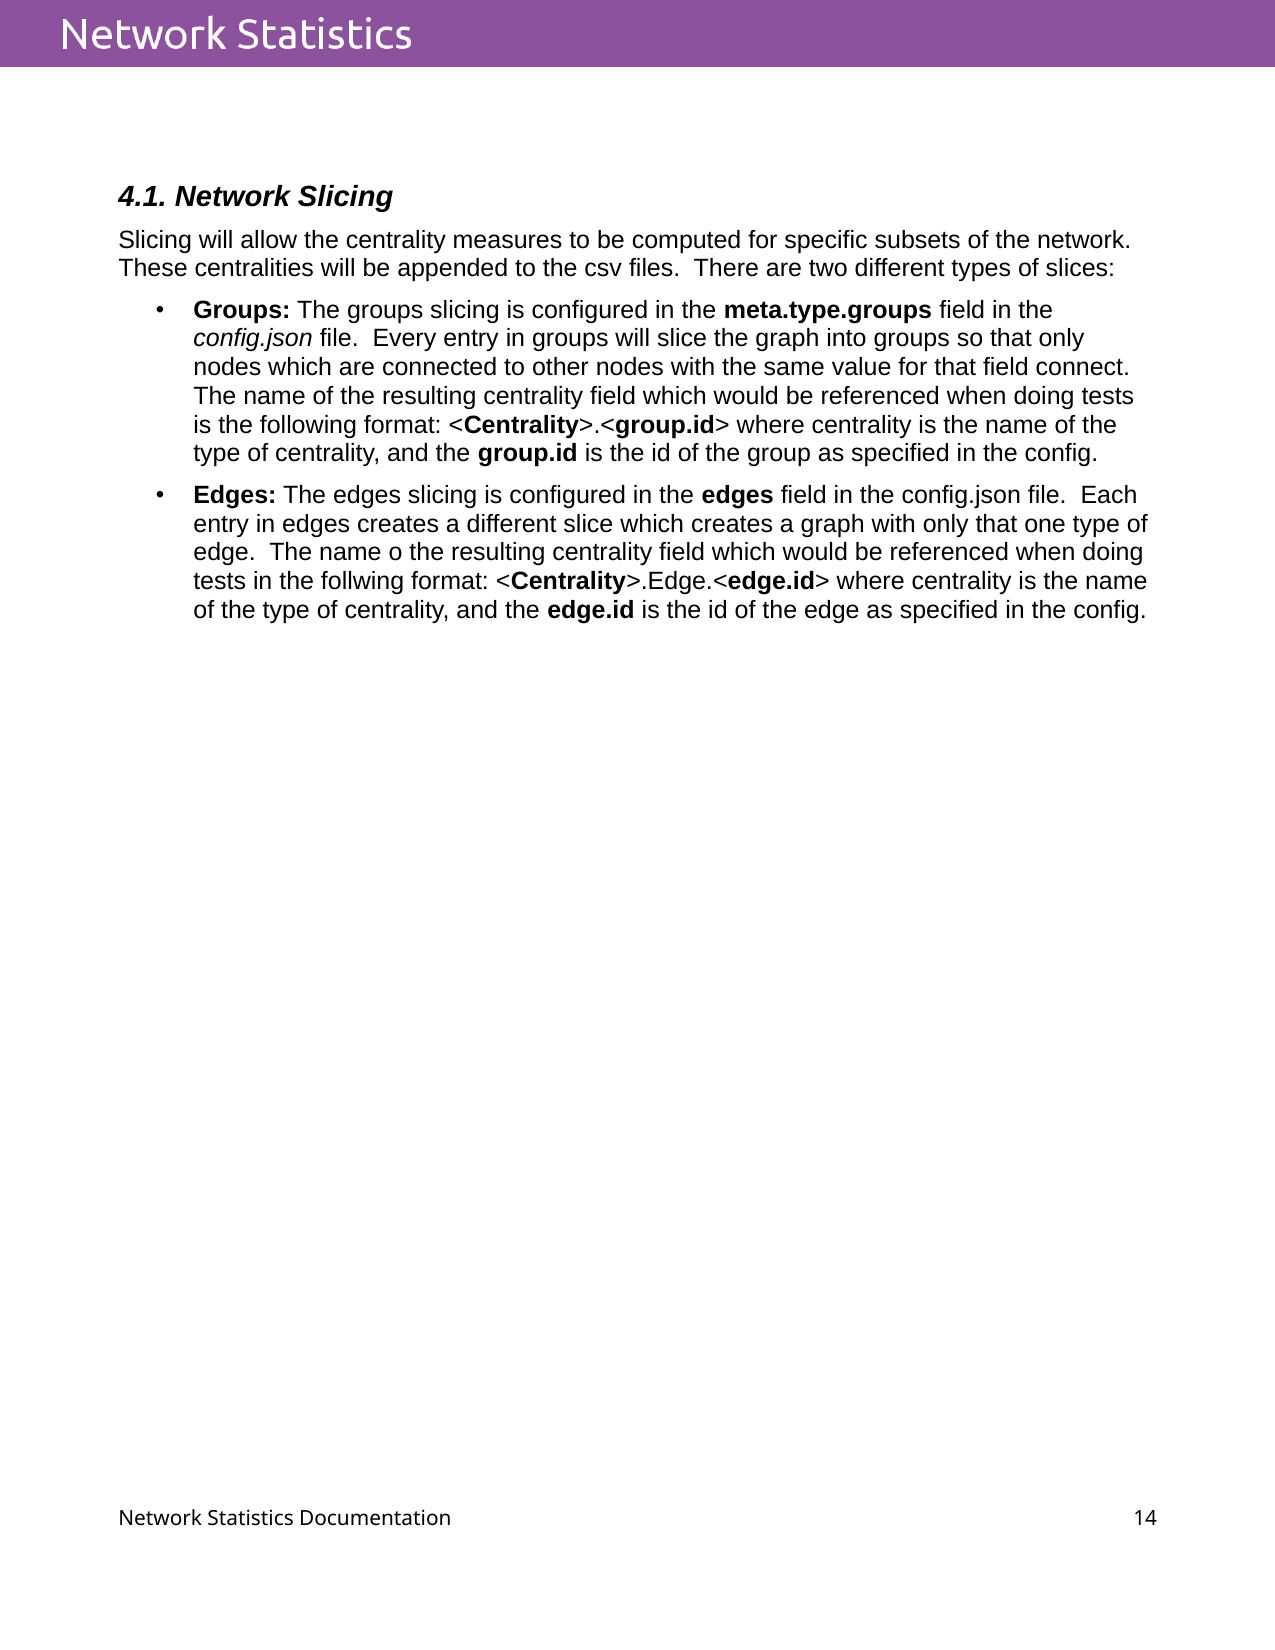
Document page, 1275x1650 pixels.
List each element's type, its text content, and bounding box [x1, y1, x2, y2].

text Slicing will allow the centrality measures to be computed for specific subsets of the network. These centralities will be appended to the csv files. There are two different types of slices: [118, 224, 1157, 282]
list Groups: The groups slicing is configured in the meta.type.groups field in the config.json file. Every entry in groups will slice the graph into groups so that only nodes which are connected to other nodes with the same value for that field connect. The name of the resulting centrality field which would be referenced when doing tests is the following format: <Centrality>.<group.id> where centrality is the name of the type of centrality, and the group.id is the id of the group as specified in the config. [156, 294, 1157, 467]
picture [0, 0, 1275, 67]
list Edges: The edges slicing is configured in the edges field in the config.json file. Each entry in edges creates a different slice which creates a graph with only that one type of edge. The name o the resulting centrality field which would be referenced when doing tests in the follwing format: <Centrality>.Edge.<edge.id> where centrality is the name of the type of centrality, and the edge.id is the id of the edge as specified in the config. [156, 480, 1157, 623]
subtitle 4.1. Network Slicing [118, 178, 1157, 212]
